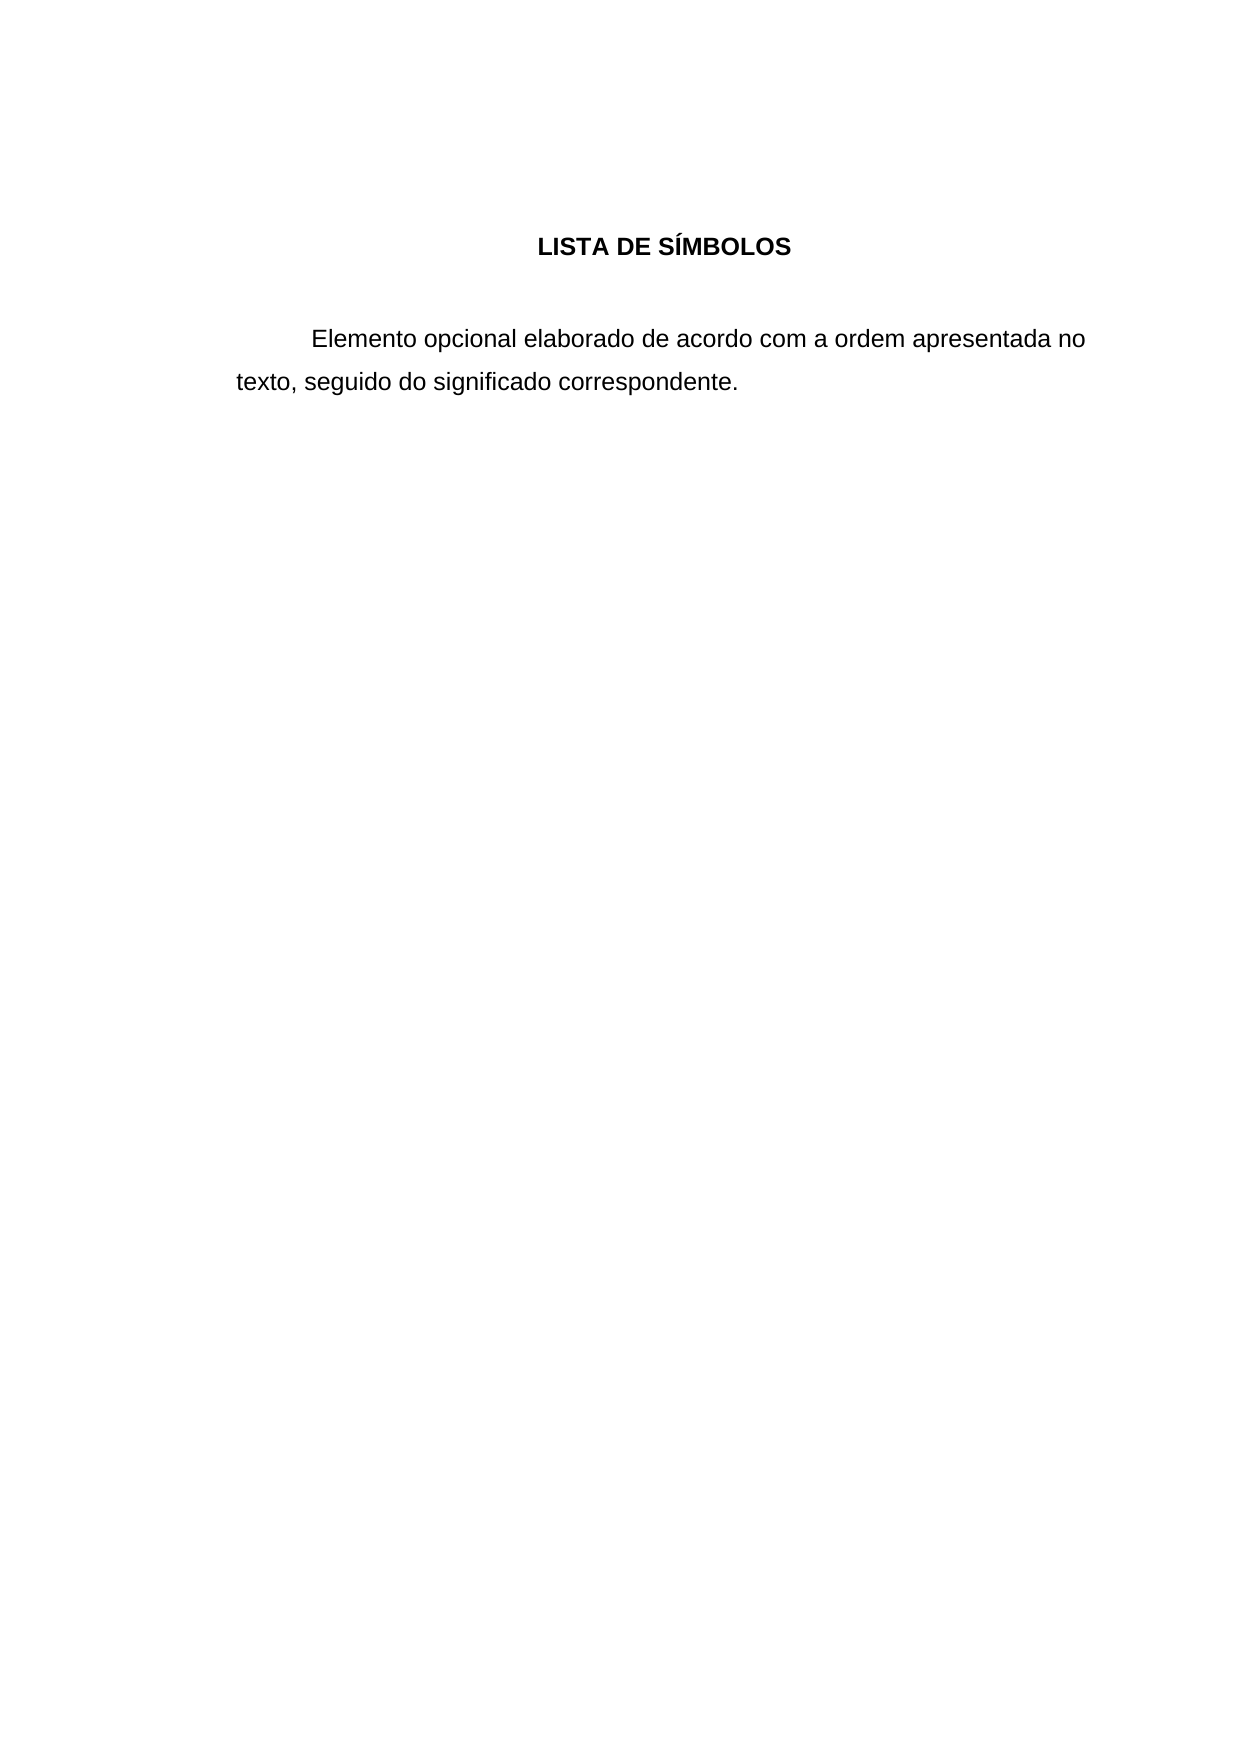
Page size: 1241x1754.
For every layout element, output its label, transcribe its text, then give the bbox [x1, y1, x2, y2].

text Elemento opcional elaborado de acordo com a ordem apresentada no texto, seguido do significado correspondente. [236, 324, 1092, 396]
subtitle LISTA DE SÍMBOLOS [236, 232, 1092, 261]
